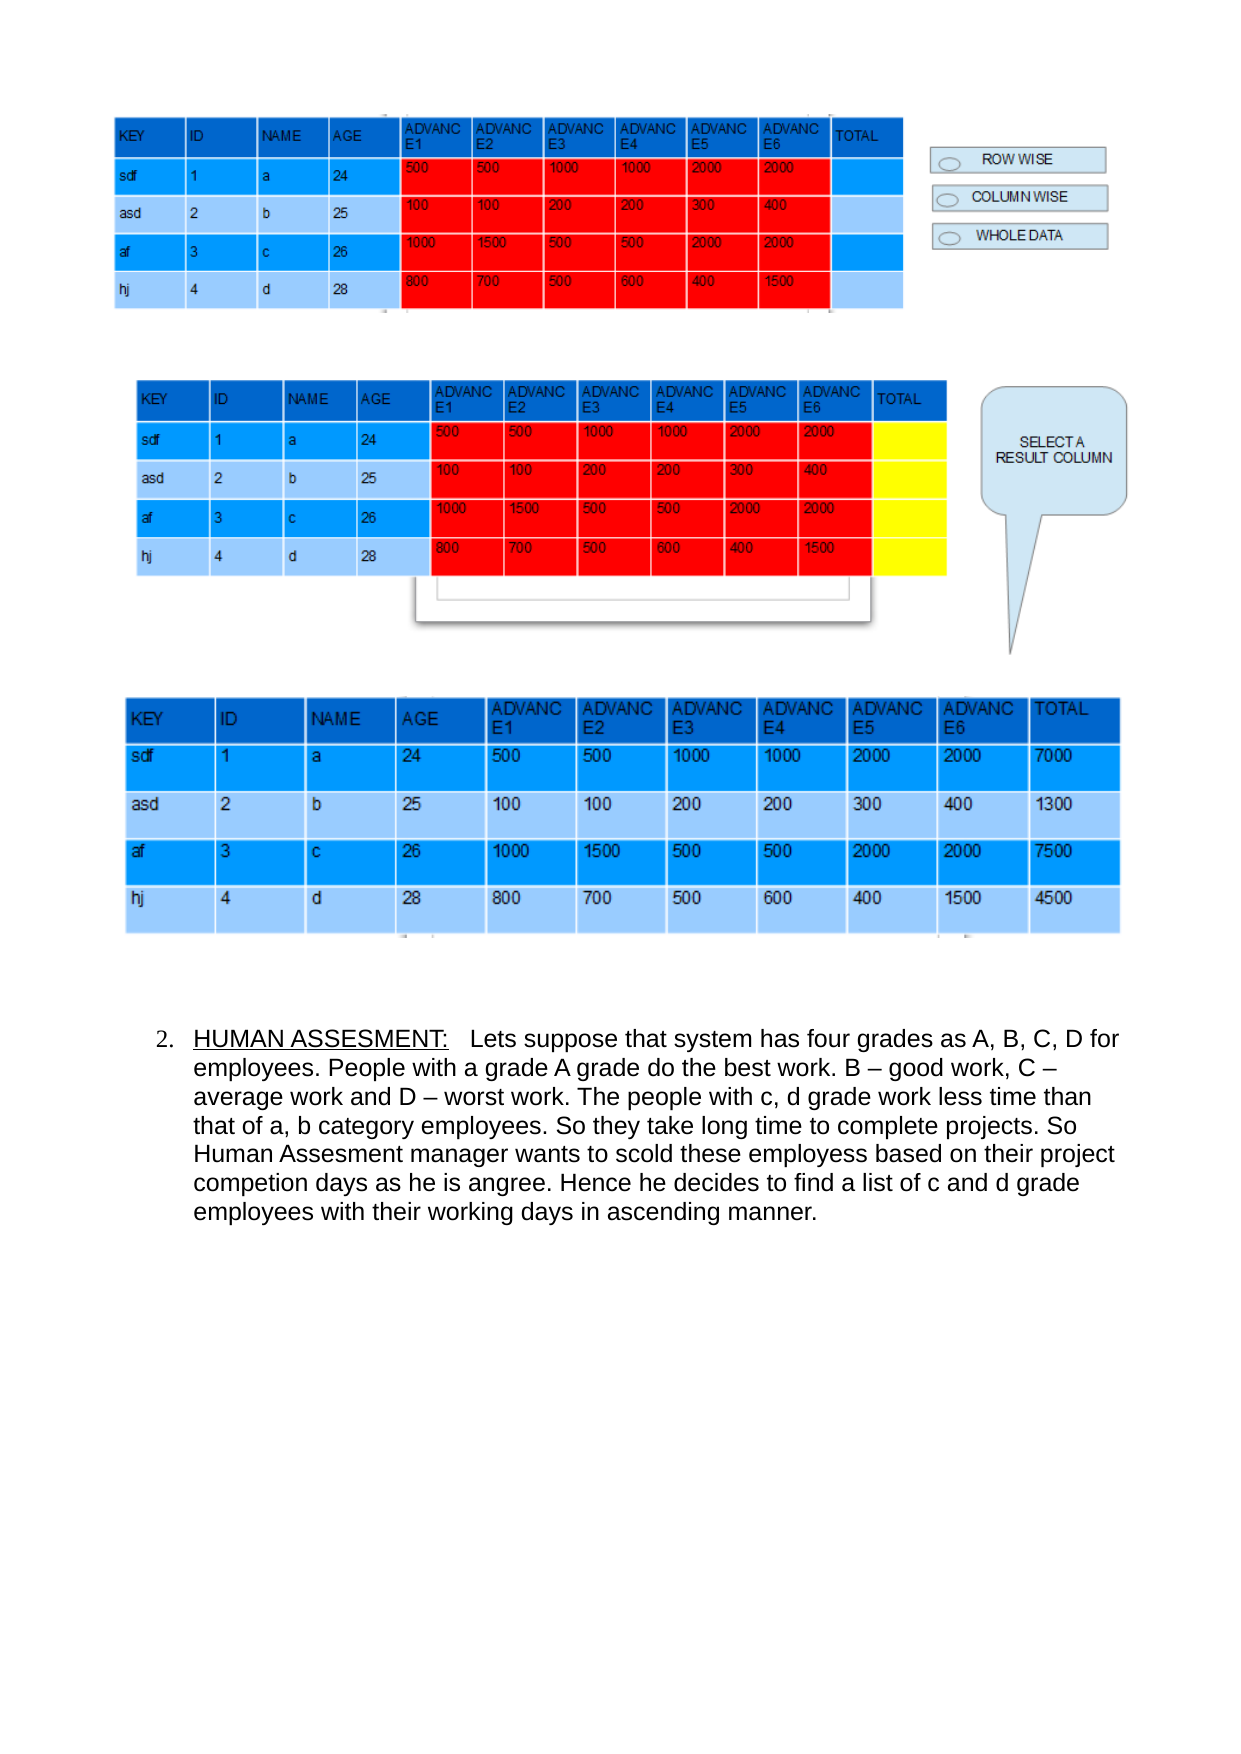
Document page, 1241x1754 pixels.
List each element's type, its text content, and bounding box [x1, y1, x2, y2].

picture [111, 114, 1115, 313]
picture [118, 696, 1123, 938]
list HUMAN ASSESMENT: Lets suppose that system has four grades as A, B, C, D for employees. People with a grade A grade do the best work. B – good work, C – average work and D – worst work. The people with c, d grade work less time than that of a, b category employees. So they take long time to complete projects. So Human Assesment manager wants to scold these employess based on their project competion days as he is angree. Hence he decides to find a list of c and d grade employees with their working days in ascending manner. [156, 1024, 1122, 1226]
picture [133, 380, 1138, 668]
